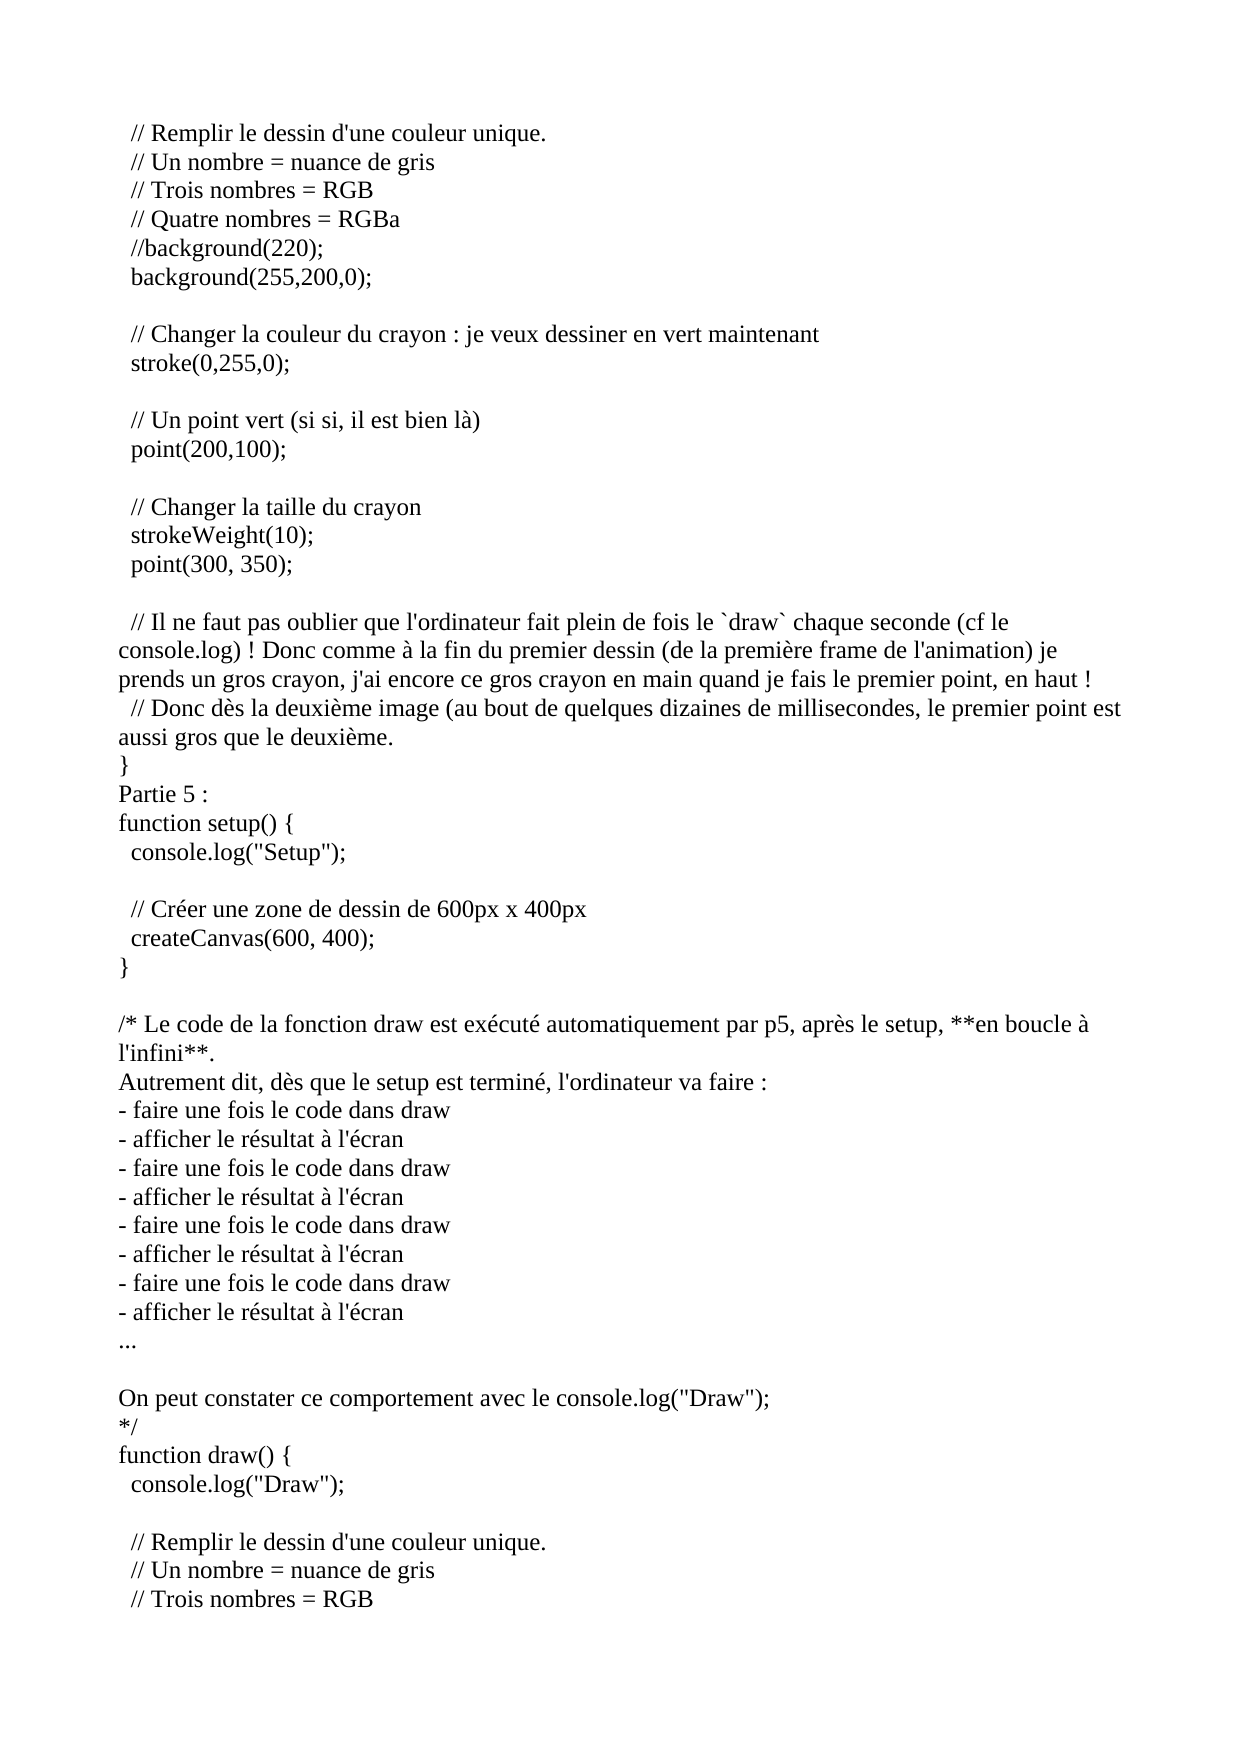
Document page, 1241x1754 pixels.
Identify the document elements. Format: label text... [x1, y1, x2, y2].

text // Un point vert (si si, il est bien là) [118, 406, 1122, 434]
text console.log("Draw"); [118, 1469, 1122, 1498]
text background(255,200,0); [118, 262, 1122, 291]
text // Un nombre = nuance de gris [118, 1556, 1122, 1584]
text // Remplir le dessin d'une couleur unique. [118, 118, 1122, 147]
text - afficher le résultat à l'écran [118, 1124, 1122, 1153]
text - faire une fois le code dans draw [118, 1268, 1122, 1297]
text // Trois nombres = RGB [118, 176, 1122, 204]
text ... [118, 1326, 1122, 1354]
text // Donc dès la deuxième image (au bout de quelques dizaines de millisecondes, le premier point est aussi gros que le deuxième. [118, 693, 1122, 751]
text - faire une fois le code dans draw [118, 1096, 1122, 1124]
text console.log("Setup"); [118, 837, 1122, 866]
text // Quatre nombres = RGBa [118, 204, 1122, 233]
text - faire une fois le code dans draw [118, 1153, 1122, 1182]
text - afficher le résultat à l'écran [118, 1297, 1122, 1326]
text // Changer la taille du crayon [118, 492, 1122, 521]
text stroke(0,255,0); [118, 348, 1122, 377]
text point(200,100); [118, 434, 1122, 463]
text //background(220); [118, 233, 1122, 262]
text } [118, 952, 1122, 981]
text // Remplir le dessin d'une couleur unique. [118, 1527, 1122, 1556]
text */ [118, 1412, 1122, 1441]
text Partie 5 : [118, 779, 1122, 808]
text function draw() { [118, 1441, 1122, 1469]
text - faire une fois le code dans draw [118, 1211, 1122, 1239]
text // Trois nombres = RGB [118, 1584, 1122, 1613]
text createCanvas(600, 400); [118, 923, 1122, 952]
text point(300, 350); [118, 549, 1122, 578]
text - afficher le résultat à l'écran [118, 1239, 1122, 1268]
text - afficher le résultat à l'écran [118, 1182, 1122, 1211]
text // Il ne faut pas oublier que l'ordinateur fait plein de fois le `draw` chaque seconde (cf le console.log) ! Donc comme à la fin du premier dessin (de la première frame de l'animation) je prends un gros crayon, j'ai encore ce gros crayon en main quand je fais le premier point, en haut ! [118, 607, 1122, 693]
text strokeWeight(10); [118, 521, 1122, 549]
text // Un nombre = nuance de gris [118, 147, 1122, 176]
text // Changer la couleur du crayon : je veux dessiner en vert maintenant [118, 319, 1122, 348]
text } [118, 751, 1122, 779]
text On peut constater ce comportement avec le console.log("Draw"); [118, 1383, 1122, 1412]
text // Créer une zone de dessin de 600px x 400px [118, 894, 1122, 923]
text Autrement dit, dès que le setup est terminé, l'ordinateur va faire : [118, 1067, 1122, 1096]
text /* Le code de la fonction draw est exécuté automatiquement par p5, après le setup, **en boucle à l'infini**. [118, 1009, 1122, 1067]
text function setup() { [118, 808, 1122, 837]
